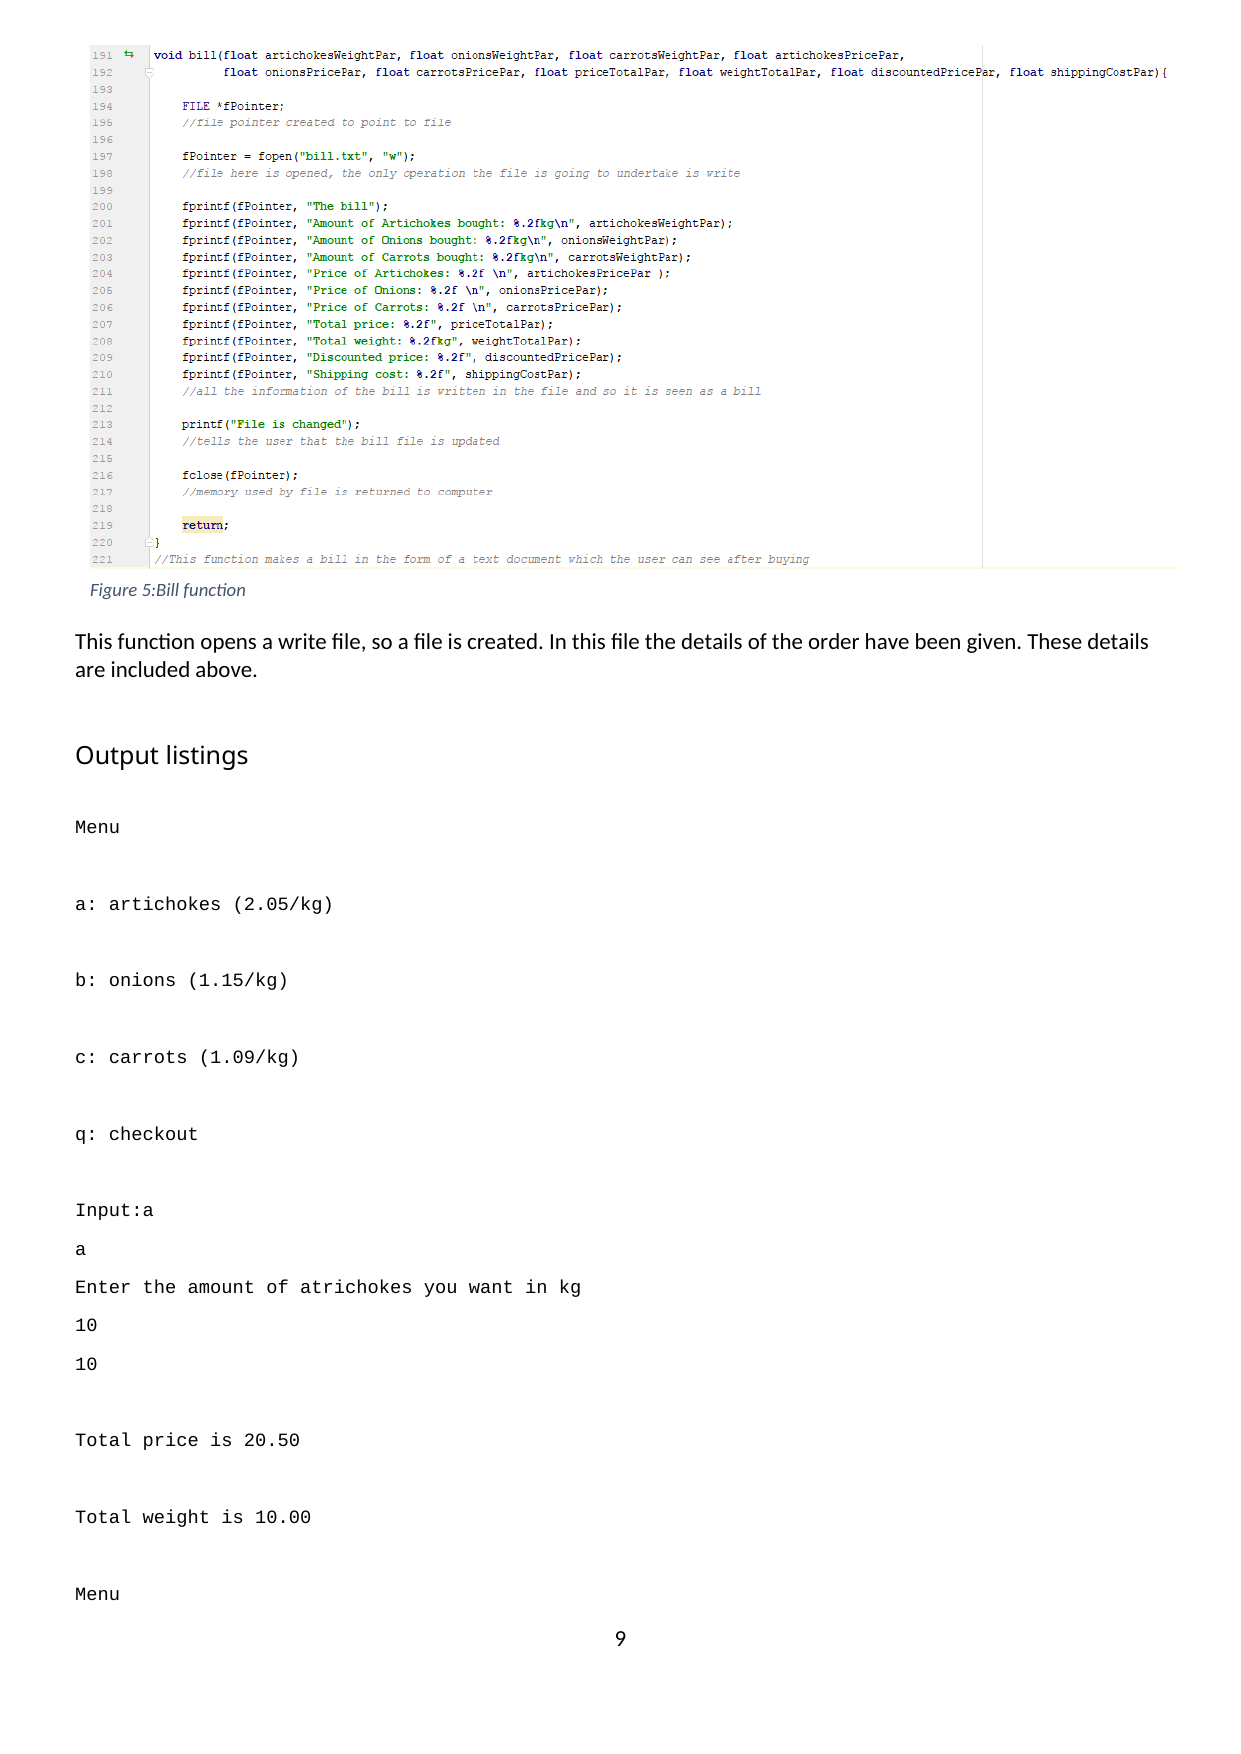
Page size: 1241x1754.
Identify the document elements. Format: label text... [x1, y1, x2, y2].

text c: carrots (1.09/kg) [75, 1048, 1165, 1069]
text Figure 5:Bill function [90, 578, 1180, 601]
text a [75, 1239, 1165, 1261]
text Total price is 20.50 [75, 1431, 1165, 1452]
text Menu [75, 1584, 1165, 1606]
text a: artichokes (2.05/kg) [75, 894, 1165, 916]
text Total weight is 10.00 [75, 1508, 1165, 1529]
subtitle Output listings [75, 738, 1165, 772]
text q: checkout [75, 1124, 1165, 1146]
text 10 [75, 1354, 1165, 1376]
text Menu [75, 818, 1165, 839]
text 10 [75, 1316, 1165, 1337]
text b: onions (1.15/kg) [75, 971, 1165, 992]
text This function opens a write file, so a file is created. In this file the details of the order have been given. These details are included above. [75, 627, 1165, 684]
text Enter the amount of atrichokes you want in kg [75, 1278, 1165, 1299]
text Input:a [75, 1201, 1165, 1222]
